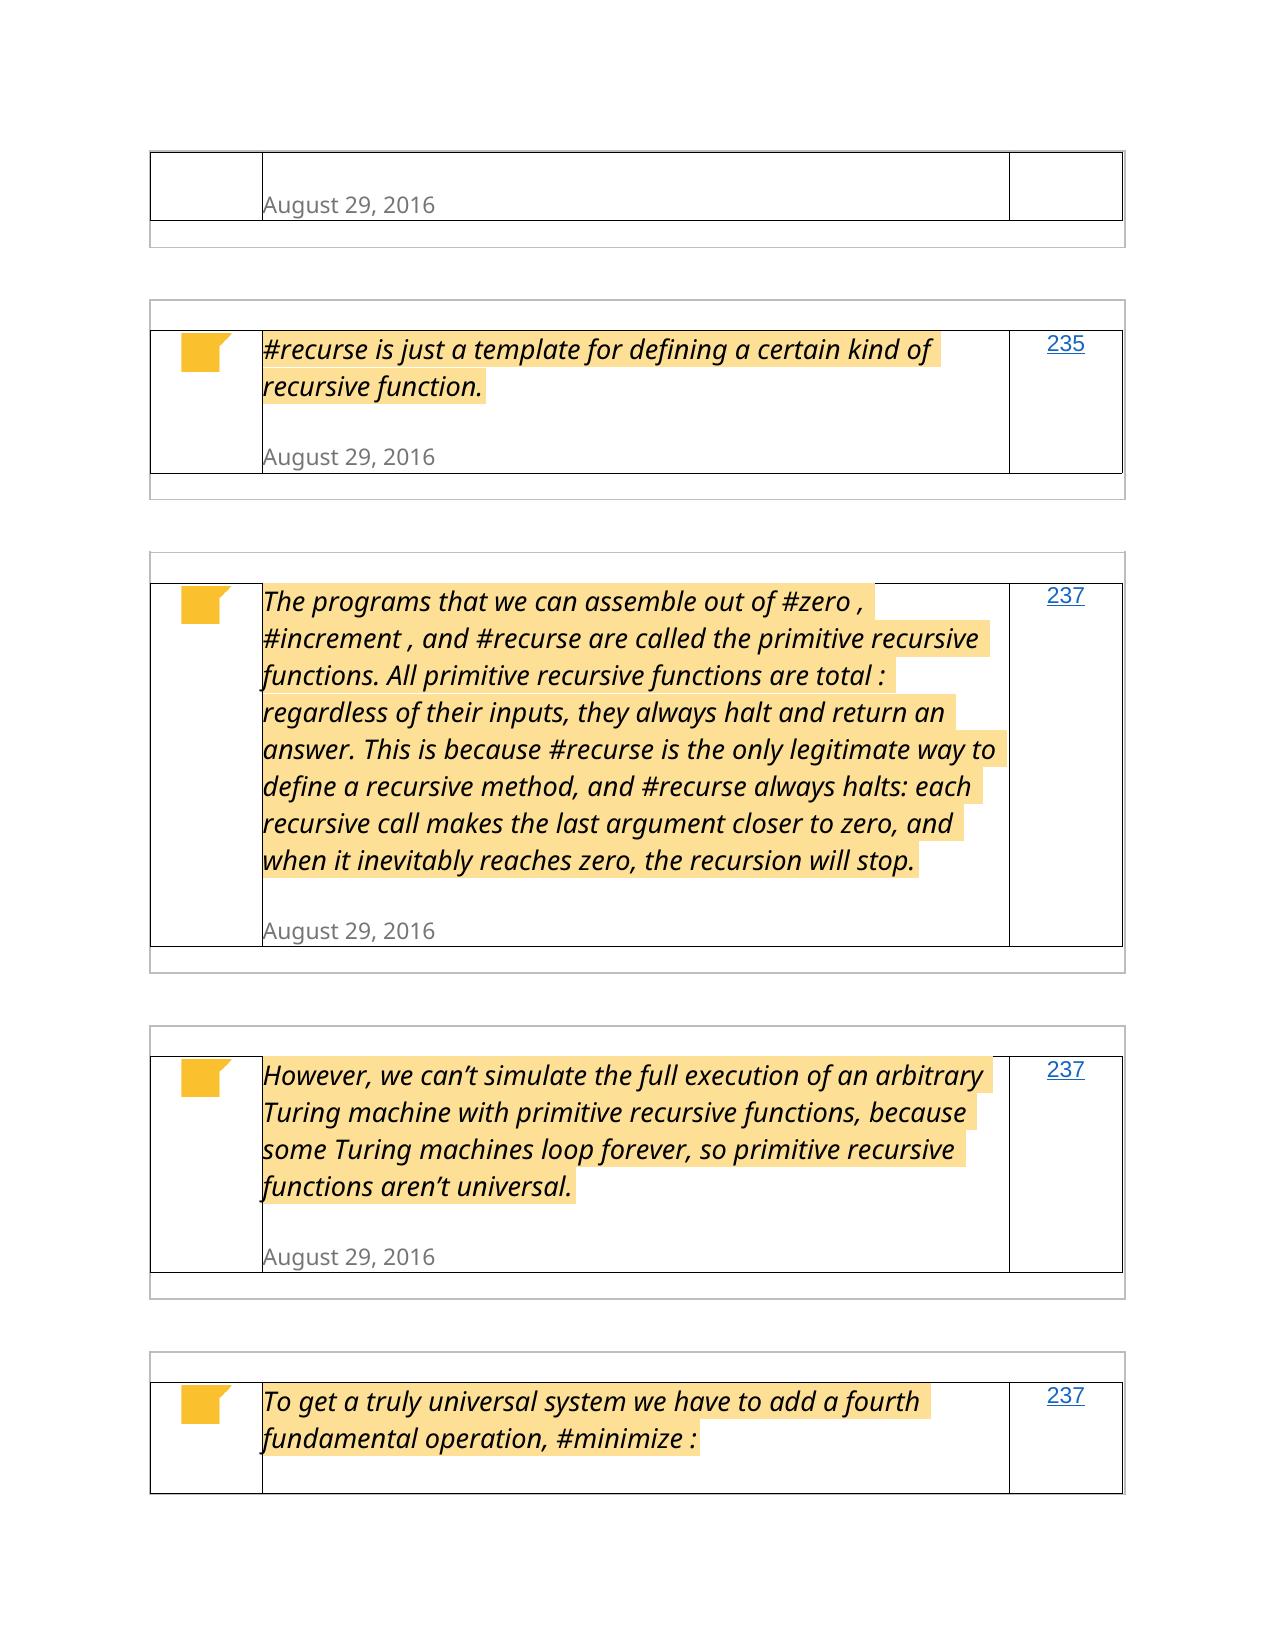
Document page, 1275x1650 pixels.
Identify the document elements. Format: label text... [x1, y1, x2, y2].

table_header 237 [1010, 1383, 1122, 1493]
table_header [151, 1027, 1124, 1298]
table_header [151, 1353, 1124, 1494]
picture [181, 586, 232, 624]
table_header [151, 553, 1124, 972]
table_header [151, 152, 1124, 246]
table_header [151, 331, 262, 472]
table_header However, we can’t simulate the full execution of an arbitrary Turing machine with primitive recursive functions, because some Turing machines loop forever, so primitive recursive functions aren’t universal. August 29, 2016 [263, 1057, 1009, 1272]
table_header [151, 1057, 262, 1272]
table_header [151, 301, 1124, 499]
picture [181, 1385, 232, 1424]
table_header [1010, 153, 1122, 220]
picture [181, 1059, 232, 1097]
table_header 237 [1010, 584, 1122, 946]
table_header To get a truly universal system we have to add a fourth fundamental operation, #minimize : [263, 1383, 1009, 1493]
table_header The programs that we can assemble out of #zero , #increment , and #recurse are called the primitive recursive functions. All primitive recursive functions are total : regardless of their inputs, they always halt and return an answer. This is because #recurse is the only legitimate way to define a recursive method, and #recurse always halts: each recursive call makes the last argument closer to zero, and when it inevitably reaches zero, the recursion will stop. August 29, 2016 [263, 584, 1009, 946]
table_header #recurse is just a template for defining a certain kind of recursive function. August 29, 2016 [263, 331, 1009, 472]
table_header 237 [1010, 1057, 1122, 1272]
table_header [151, 584, 262, 946]
table_header [151, 1383, 262, 1493]
table_header August 29, 2016 [263, 153, 1009, 220]
picture [181, 333, 232, 372]
table_header 235 [1010, 331, 1122, 472]
table_header [151, 153, 262, 220]
